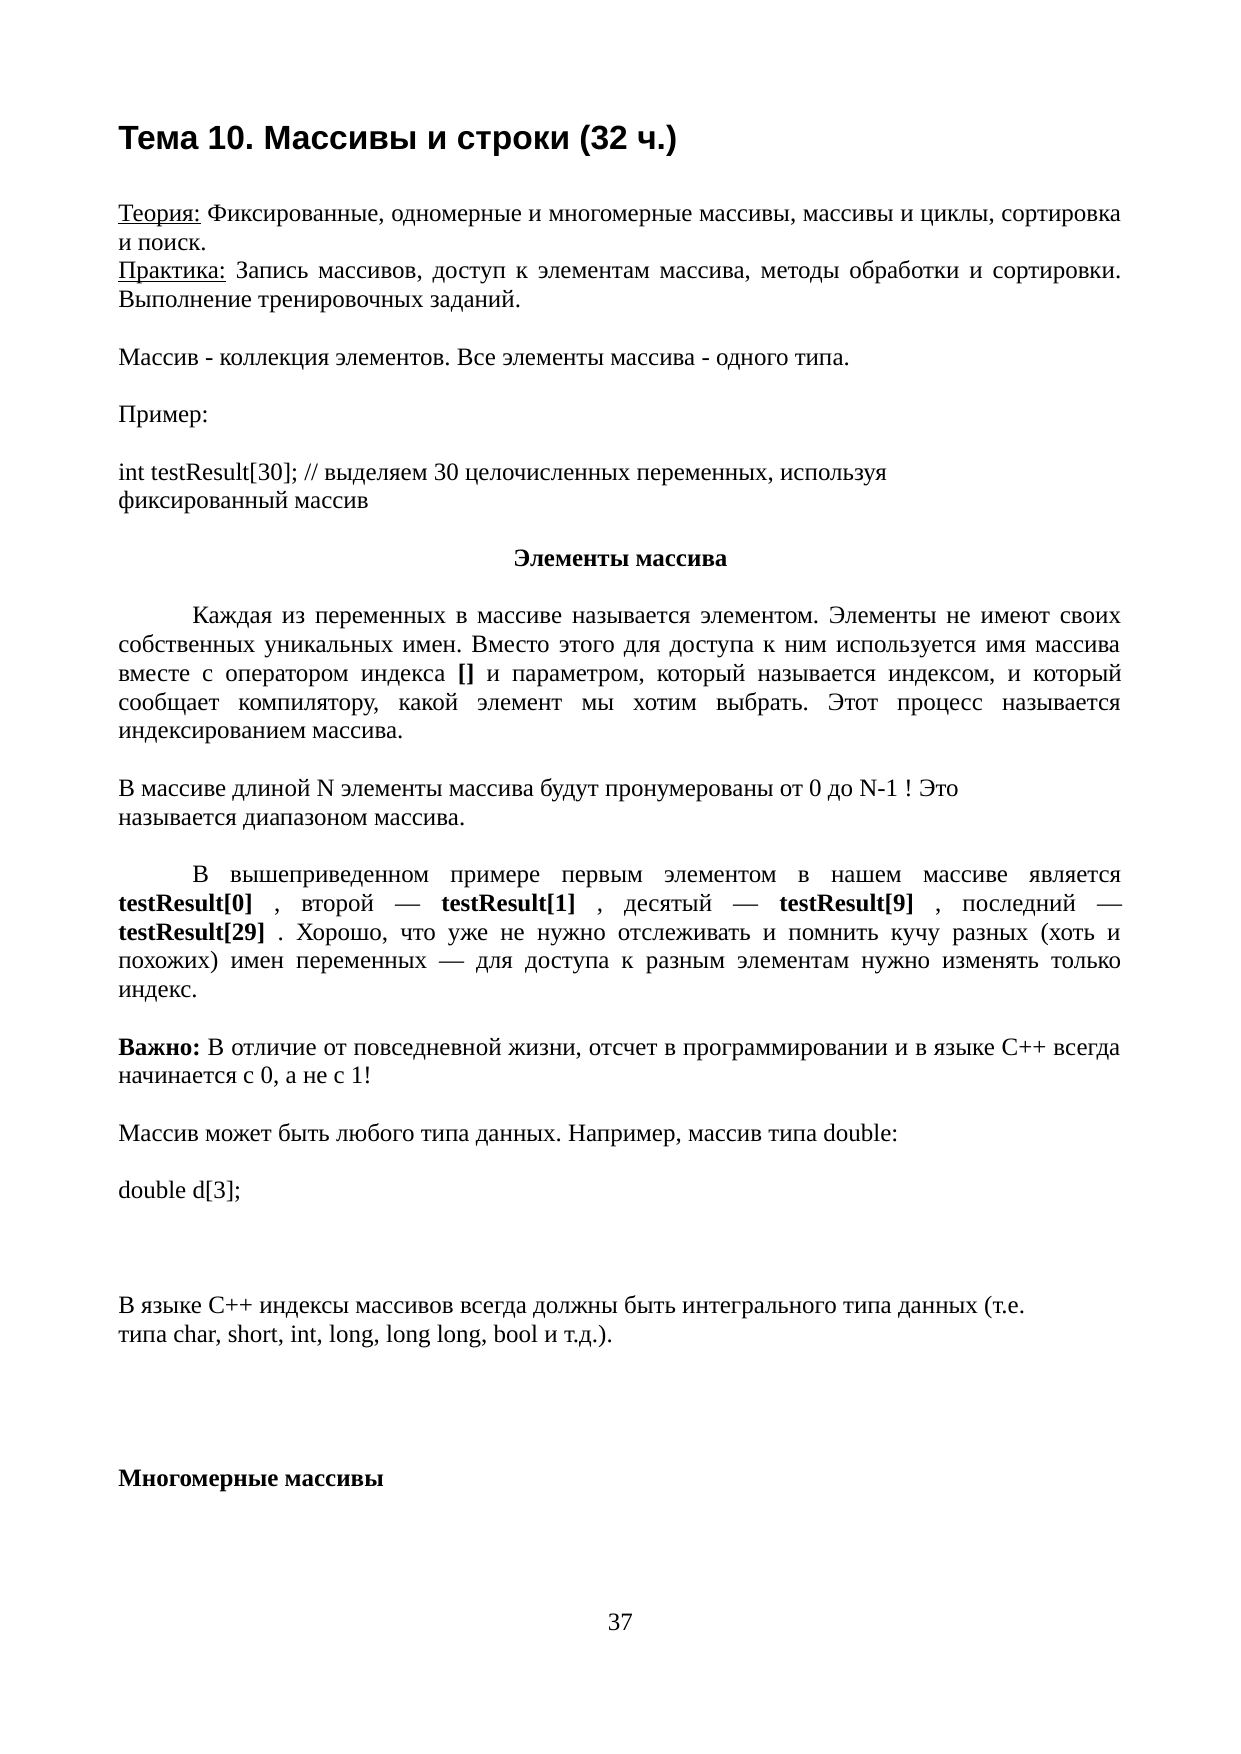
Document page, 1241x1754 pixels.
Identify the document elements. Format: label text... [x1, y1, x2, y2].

text Многомерные массивы [118, 1463, 1122, 1492]
text В массиве длиной N элементы массива будут пронумерованы от 0 до N-1 ! Это [118, 773, 1122, 802]
text В вышеприведенном примере первым элементом в нашем массиве является testResult[0] , второй — testResult[1] , десятый — testResult[9] , последний — testResult[29] . Хорошо, что уже не нужно отслеживать и помнить кучу разных (хоть и похожих) имен переменных — для доступа к разным элементам нужно изменять только индекс. [118, 859, 1122, 1003]
text double d[3]; [118, 1176, 1122, 1204]
text называется диапазоном массива. [118, 802, 1122, 831]
subtitle Тема 10. Массивы и строки (32 ч.) [118, 118, 1122, 157]
text Массив - коллекция элементов. Все элементы массива - одного типа. [118, 342, 1122, 371]
text Теория: Фиксированные, одномерные и многомерные массивы, массивы и циклы, сортировка и поиск. [118, 198, 1122, 256]
text Каждая из переменных в массиве называется элементом. Элементы не имеют своих собственных уникальных имен. Вместо этого для доступа к ним используется имя массива вместе с оператором индекса [] и параметром, который называется индексом, и который сообщает компилятору, какой элемент мы хотим выбрать. Этот процесс называется индексированием массива. [118, 601, 1122, 744]
text Практика: Запись массивов, доступ к элементам массива, методы обработки и сортировки. Выполнение тренировочных заданий. [118, 256, 1122, 313]
text типа char, short, int, long, long long, bool и т.д.). [118, 1319, 1122, 1348]
text В языке C++ индексы массивов всегда должны быть интегрального типа данных (т.е. [118, 1291, 1122, 1319]
text Важно: В отличие от повседневной жизни, отсчет в программировании и в языке С++ всегда начинается с 0, а не с 1! [118, 1032, 1122, 1089]
text Элементы массива [118, 543, 1122, 572]
text Массив может быть любого типа данных. Например, массив типа double: [118, 1118, 1122, 1147]
text Пример: [118, 399, 1122, 428]
text фиксированный массив [118, 486, 1122, 514]
text int testResult[30]; // выделяем 30 целочисленных переменных, используя [118, 457, 1122, 486]
